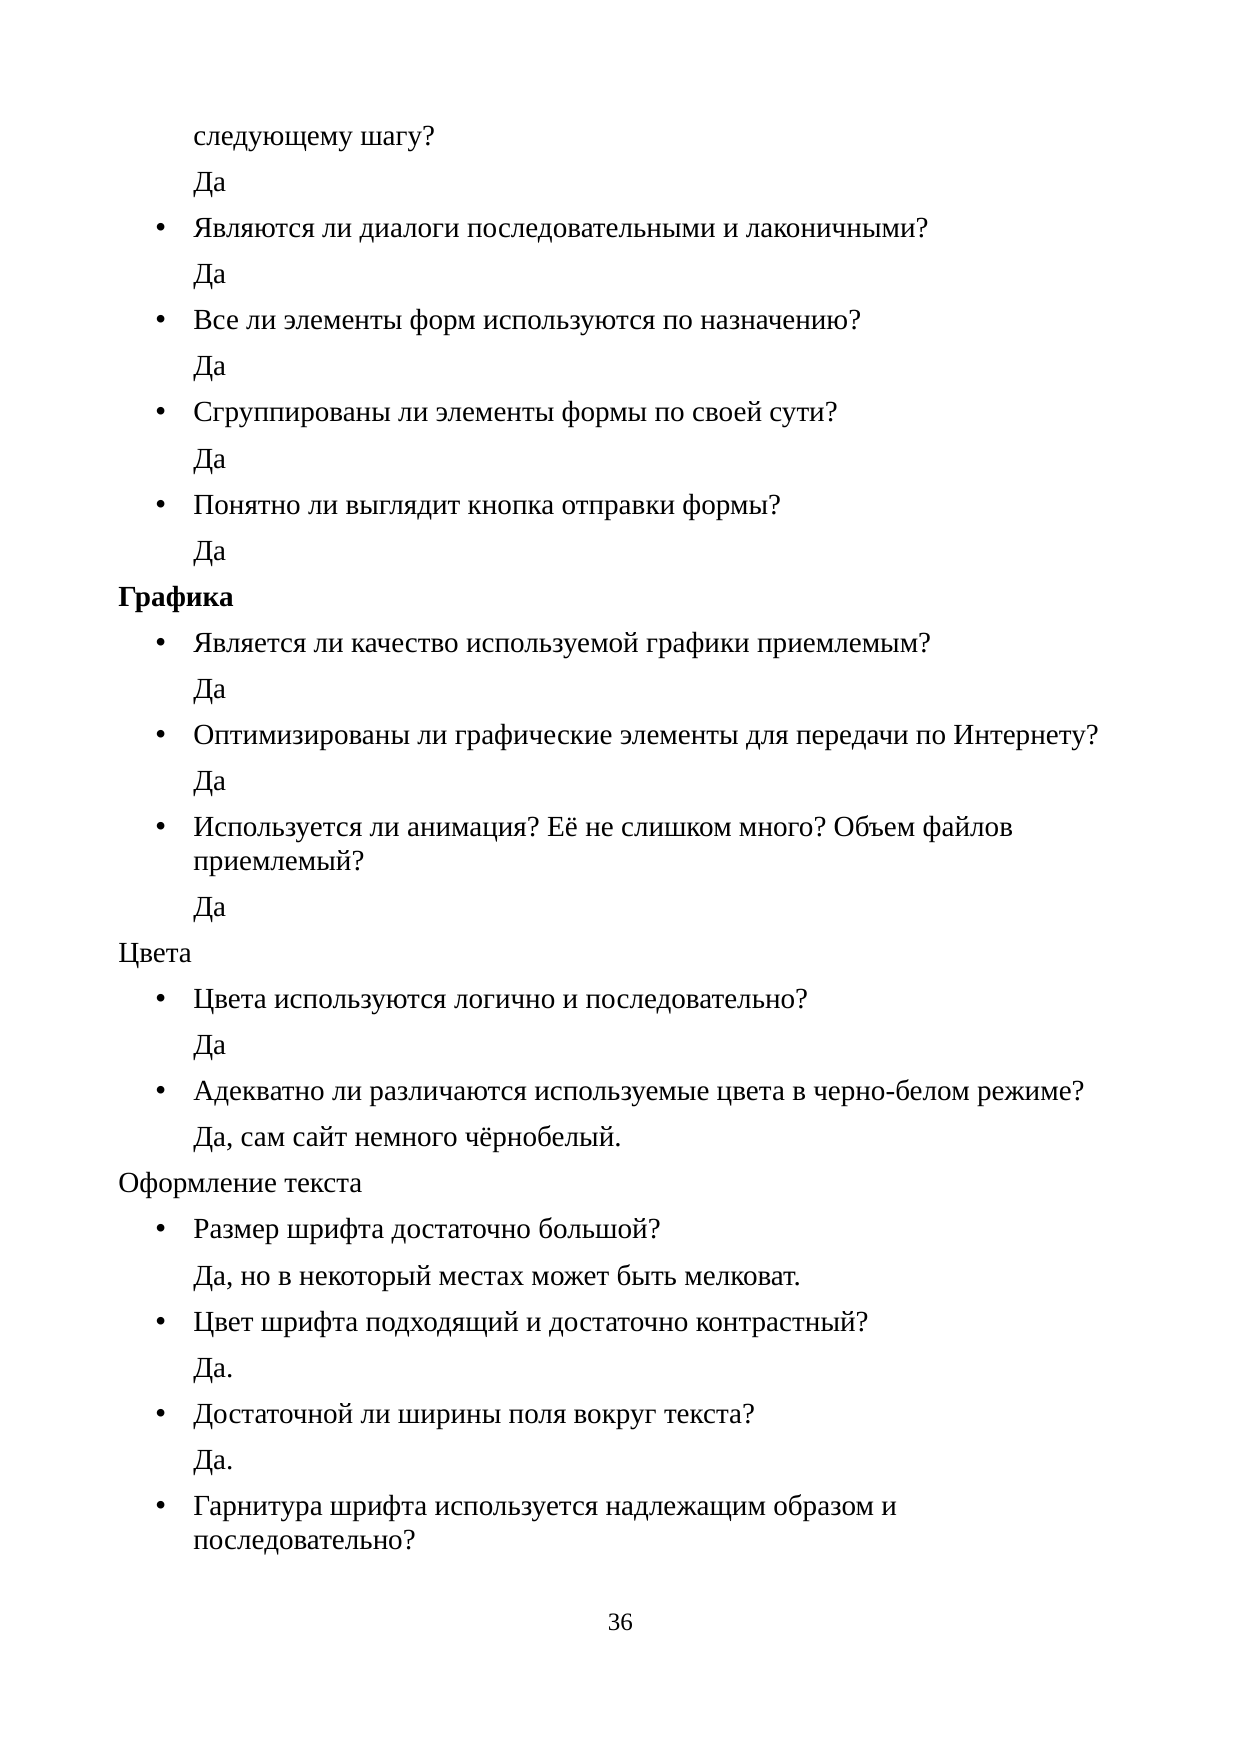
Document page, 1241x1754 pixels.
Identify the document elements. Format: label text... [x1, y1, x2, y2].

list Все ли элементы форм используются по назначению? [156, 302, 1122, 336]
list Является ли качество используемой графики приемлемым? [156, 625, 1122, 659]
list Да [156, 1027, 1122, 1061]
list Размер шрифта достаточно большой? [156, 1212, 1122, 1245]
list Используется ли анимация? Её не слишком много? Объем файлов приемлемый? [156, 809, 1122, 877]
list Оптимизированы ли графические элементы для передачи по Интернету? [156, 717, 1122, 751]
text Цвета [118, 935, 1122, 969]
list Являются ли диалоги последовательными и лаконичными? [156, 210, 1122, 244]
list Да [156, 348, 1122, 382]
list Да [156, 671, 1122, 705]
list Да, но в некоторый местах может быть мелковат. [156, 1258, 1122, 1291]
list Да [156, 164, 1122, 198]
list следующему шагу? [156, 118, 1122, 152]
list Да. [156, 1350, 1122, 1383]
text Графика [118, 579, 1122, 612]
list Цвет шрифта подходящий и достаточно контрастный? [156, 1304, 1122, 1337]
text Оформление текста [118, 1166, 1122, 1199]
list Адекватно ли различаются используемые цвета в черно-белом режиме? [156, 1073, 1122, 1107]
list Да, сам сайт немного чёрнобелый. [156, 1119, 1122, 1153]
list Понятно ли выглядит кнопка отправки формы? [156, 487, 1122, 520]
list Да [156, 763, 1122, 797]
list Да. [156, 1442, 1122, 1476]
list Да [156, 256, 1122, 290]
list Сгруппированы ли элементы формы по своей сути? [156, 394, 1122, 428]
list Гарнитура шрифта используется надлежащим образом и последовательно? [156, 1488, 1122, 1555]
list Цвета используются логично и последовательно? [156, 981, 1122, 1015]
list Достаточной ли ширины поля вокруг текста? [156, 1396, 1122, 1429]
list Да [156, 889, 1122, 923]
list Да [156, 441, 1122, 474]
list Да [156, 533, 1122, 566]
